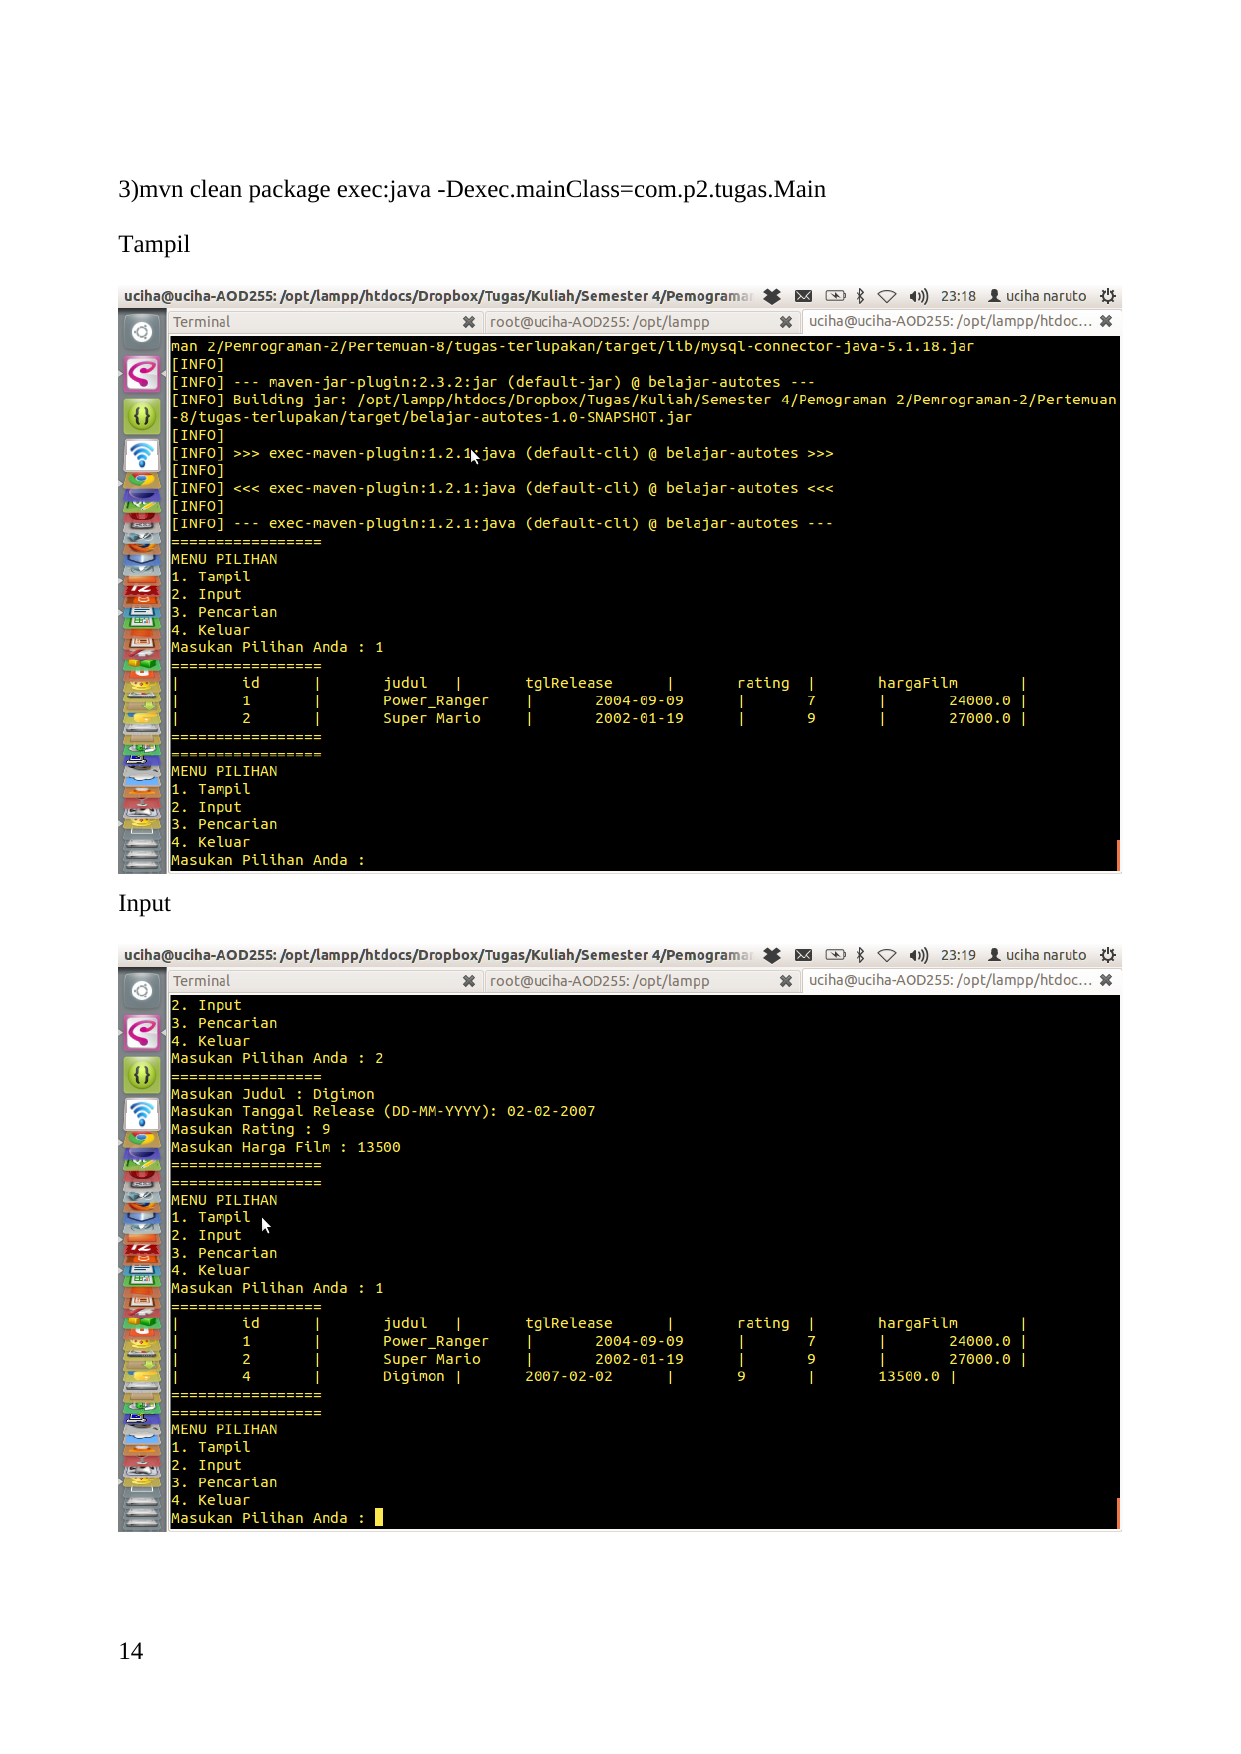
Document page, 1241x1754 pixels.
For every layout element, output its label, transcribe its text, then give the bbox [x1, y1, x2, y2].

list Tampil [118, 229, 1122, 258]
picture [118, 943, 1123, 1532]
picture [118, 285, 1123, 874]
list mvn clean package exec:java -Dexec.mainClass=com.p2.tugas.Main [118, 174, 1122, 202]
text Input [118, 874, 1122, 916]
